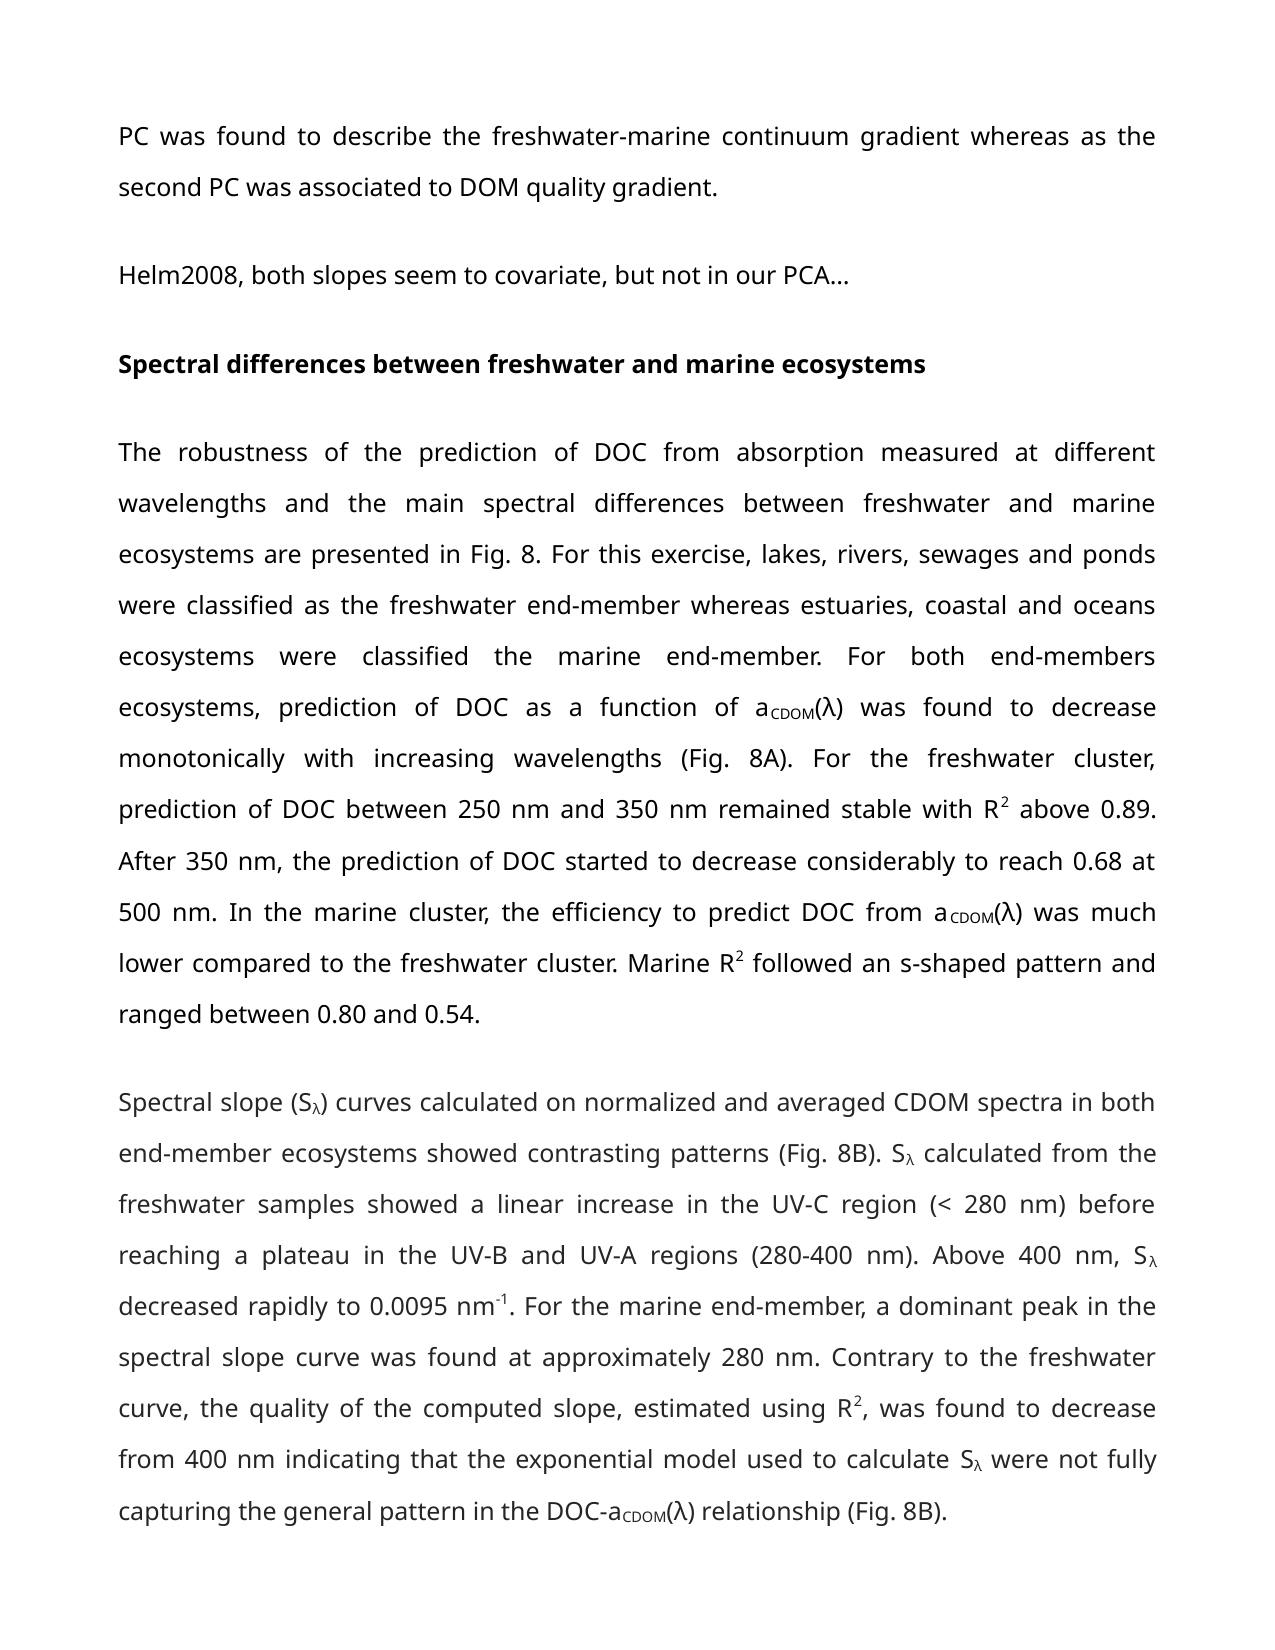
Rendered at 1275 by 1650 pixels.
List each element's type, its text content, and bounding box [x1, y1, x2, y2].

text Helm2008, both slopes seem to covariate, but not in our PCA… [118, 258, 1157, 292]
text The robustness of the prediction of DOC from absorption measured at different wavelengths and the main spectral differences between freshwater and marine ecosystems are presented in Fig. 8. For this exercise, lakes, rivers, sewages and ponds were classified as the freshwater end-member whereas estuaries, coastal and oceans ecosystems were classified the marine end-member. For both end-members ecosystems, prediction of DOC as a function of aCDOM(λ) was found to decrease monotonically with increasing wavelengths (Fig. 8A). For the freshwater cluster, prediction of DOC between 250 nm and 350 nm remained stable with R2 above 0.89. After 350 nm, the prediction of DOC started to decrease considerably to reach 0.68 at 500 nm. In the marine cluster, the efficiency to predict DOC from aCDOM(λ) was much lower compared to the freshwater cluster. Marine R2 followed an s-shaped pattern and ranged between 0.80 and 0.54. [118, 435, 1157, 1030]
text Spectral slope (Sλ) curves calculated on normalized and averaged CDOM spectra in both end-member ecosystems showed contrasting patterns (Fig. 8B). Sλ calculated from the freshwater samples showed a linear increase in the UV-C region (< 280 nm) before reaching a plateau in the UV-B and UV-A regions (280-400 nm). Above 400 nm, Sλ decreased rapidly to 0.0095 nm-1. For the marine end-member, a dominant peak in the spectral slope curve was found at approximately 280 nm. Contrary to the freshwater curve, the quality of the computed slope, estimated using R2, was found to decrease from 400 nm indicating that the exponential model used to calculate Sλ were not fully capturing the general pattern in the DOC-aCDOM(λ) relationship (Fig. 8B). [118, 1085, 1157, 1527]
text PC was found to describe the freshwater-marine continuum gradient whereas as the second PC was associated to DOM quality gradient. [118, 118, 1157, 203]
text Spectral differences between freshwater and marine ecosystems [118, 346, 1157, 380]
